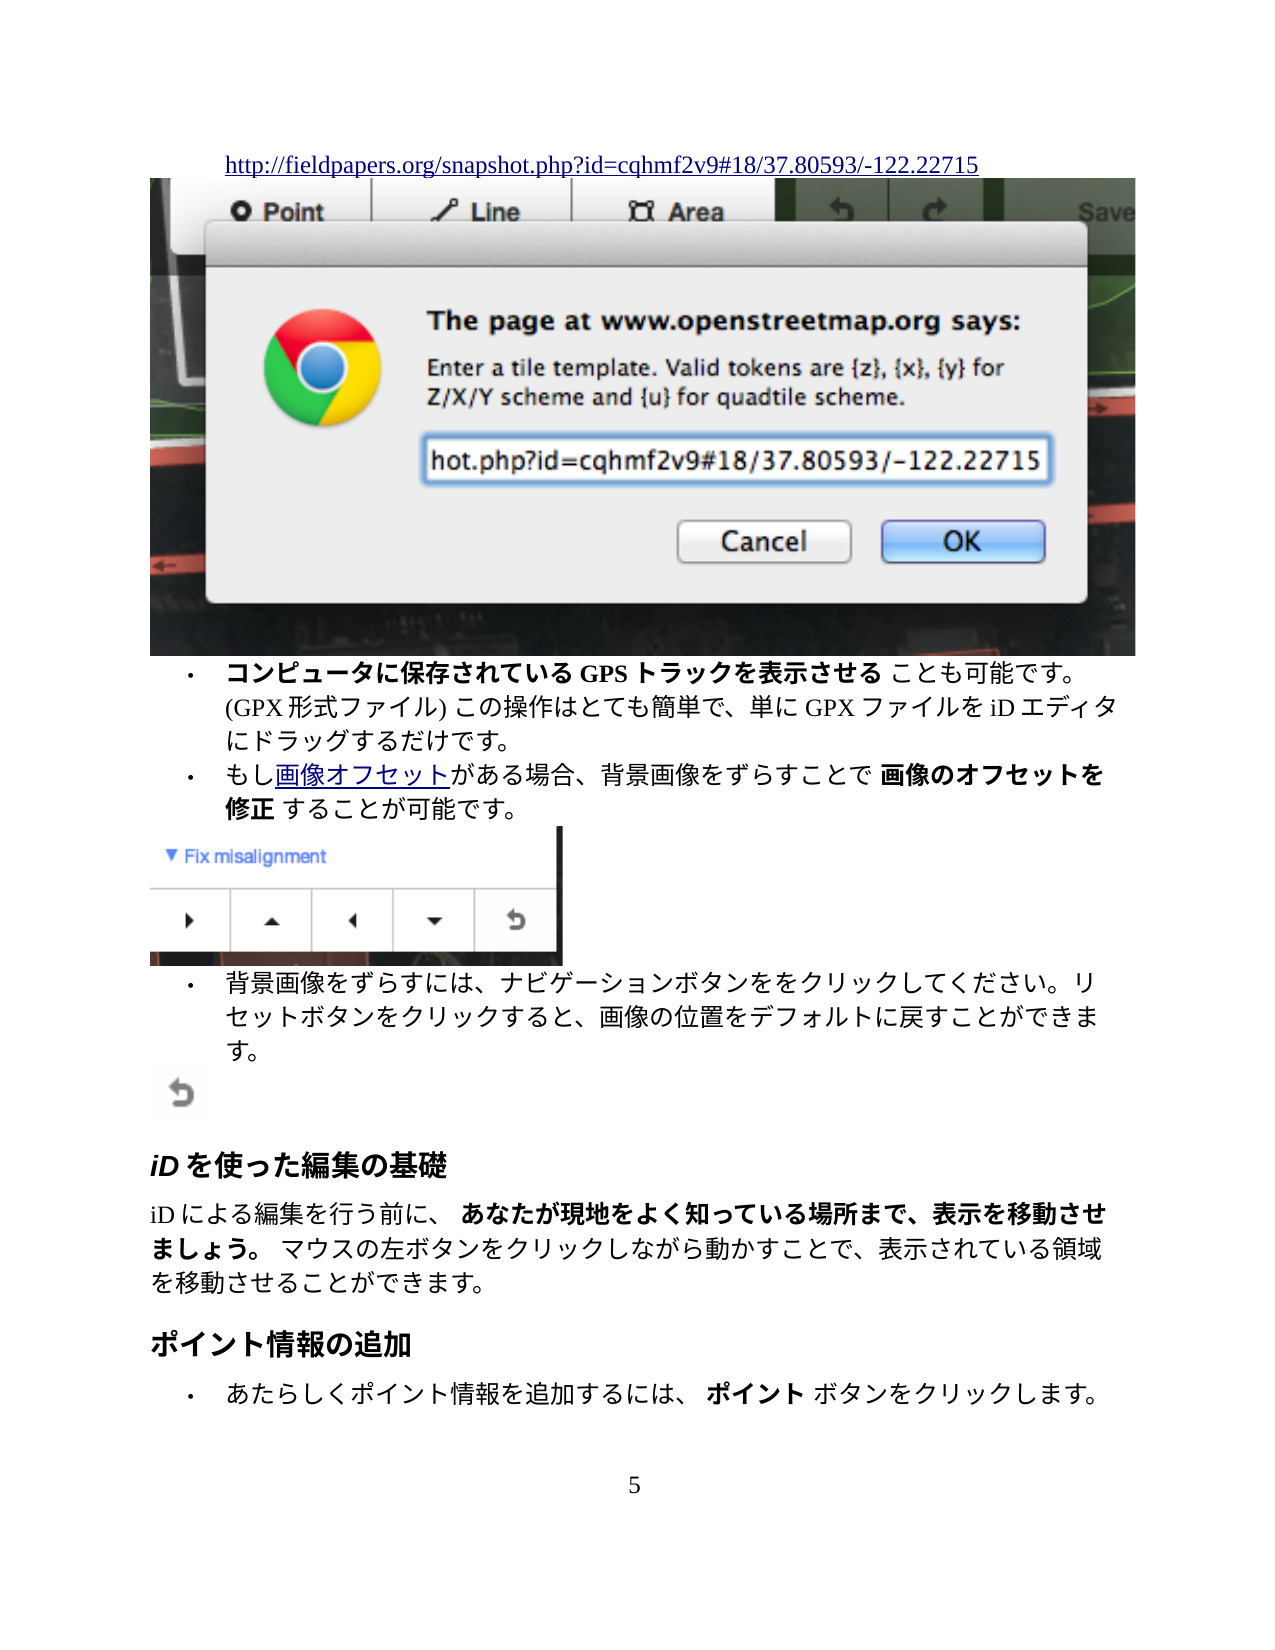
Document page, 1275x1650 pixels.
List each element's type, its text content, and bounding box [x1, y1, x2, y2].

list コンピュータに保存されているGPSトラックを表示させる ことも可能です。(GPX形式ファイル) この操作はとても簡単で、単にGPXファイルをiDエディタにドラッグするだけです。 [187, 656, 1125, 758]
list もし画像オフセットがある場合、背景画像をずらすことで 画像のオフセットを修正 することが可能です。 [187, 758, 1125, 826]
list http://fieldpapers.org/snapshot.php?id=cqhmf2v9#18/37.80593/-122.22715 [187, 150, 1125, 178]
picture [150, 1067, 209, 1120]
picture [150, 178, 1136, 656]
subtitle ポイント情報の追加 [150, 1324, 1125, 1364]
list あたらしくポイント情報を追加するには、 ポイント ボタンをクリックします。 [187, 1377, 1125, 1411]
subtitle iDを使った編集の基礎 [150, 1145, 1125, 1185]
list 背景画像をずらすには、ナビゲーションボタンををクリックしてください。リセットボタンをクリックすると、画像の位置をデフォルトに戻すことができます。 [187, 966, 1125, 1068]
picture [150, 826, 563, 966]
text iDによる編集を行う前に、 あなたが現地をよく知っている場所まで、表示を移動させましょう。 マウスの左ボタンをクリックしながら動かすことで、表示されている領域を移動させることができます。 [150, 1197, 1125, 1299]
